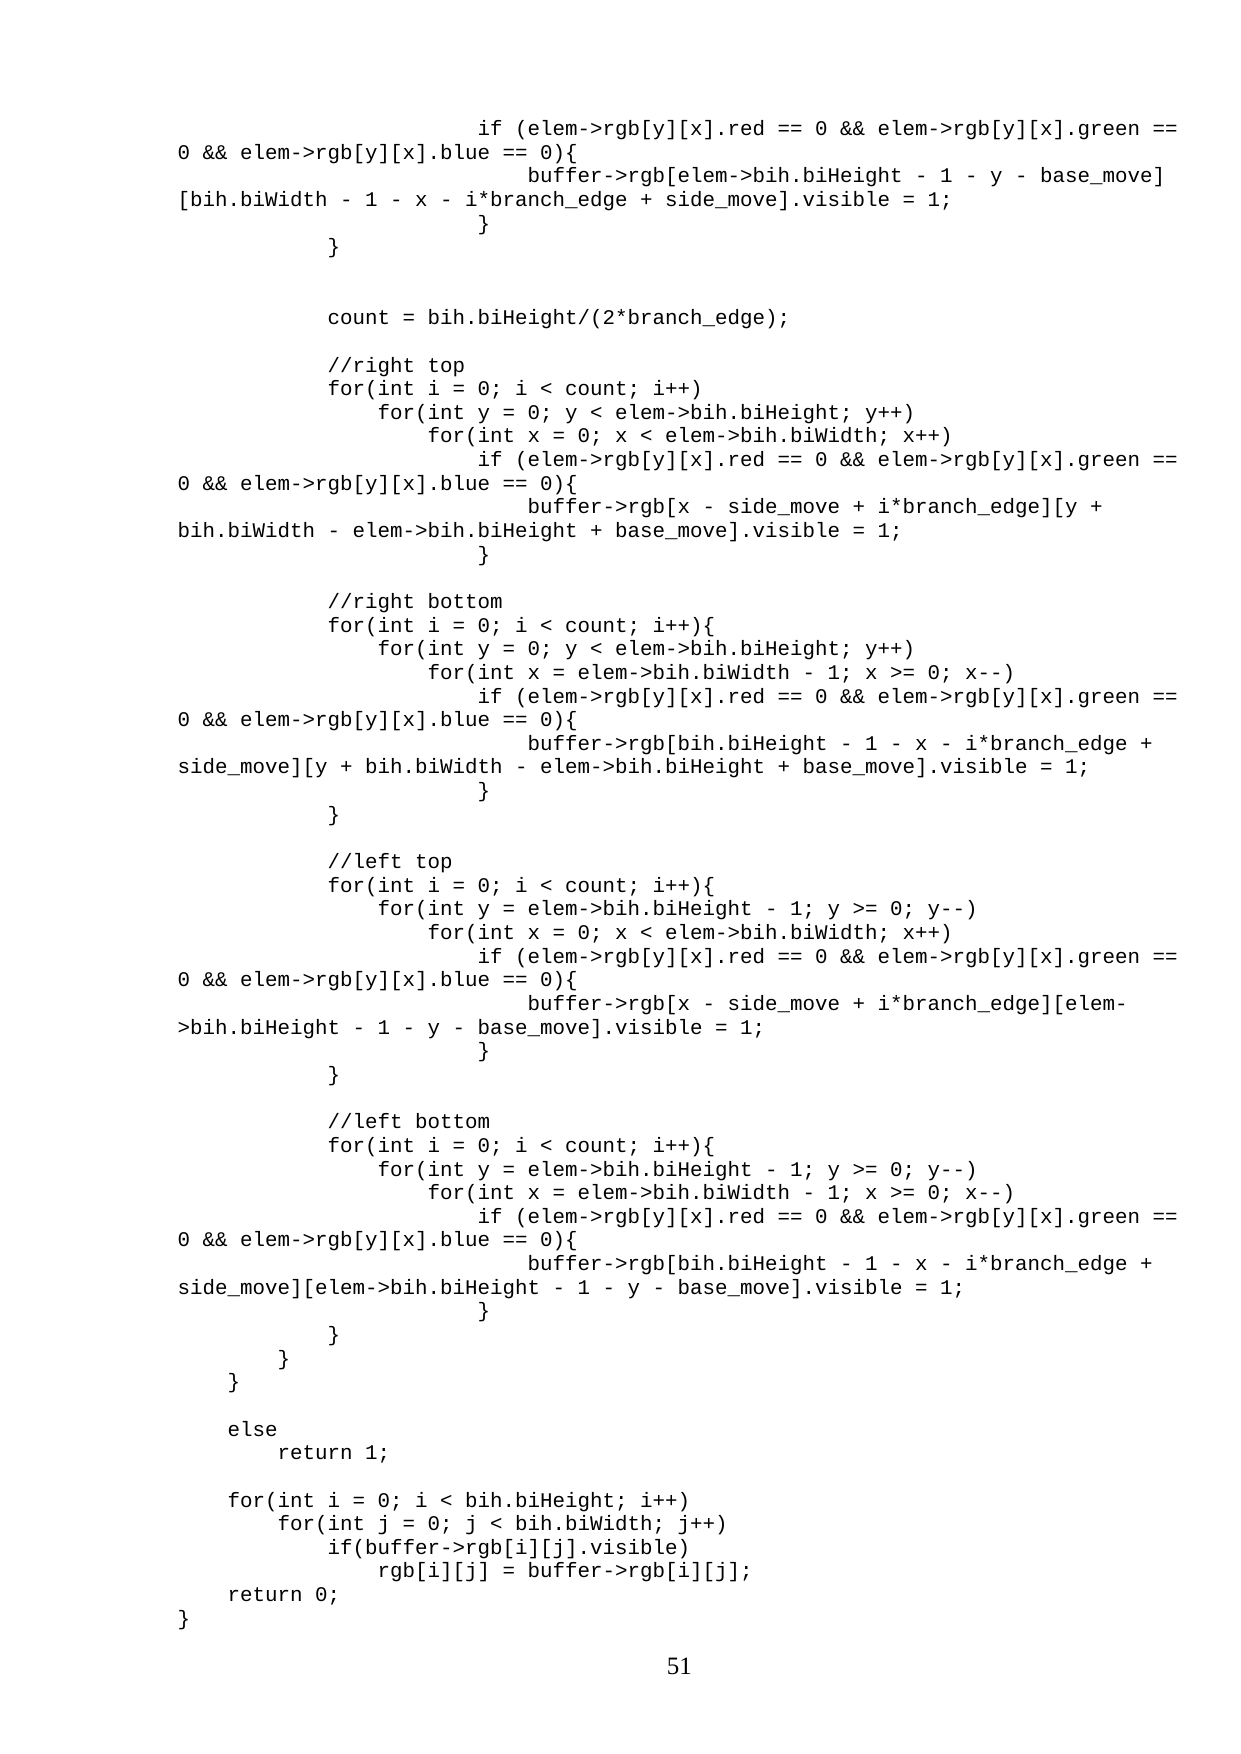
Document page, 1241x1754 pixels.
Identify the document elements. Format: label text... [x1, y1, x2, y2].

text if (elem->rgb[y][x].red == 0 && elem->rgb[y][x].green == 0 && elem->rgb[y][x].blue == 0){ [177, 686, 1181, 733]
text buffer->rgb[bih.biHeight - 1 - x - i*branch_edge + side_move][elem->bih.biHeight - 1 - y - base_move].visible = 1; [177, 1253, 1181, 1300]
text } [177, 1371, 1181, 1395]
text buffer->rgb[elem->bih.biHeight - 1 - y - base_move][bih.biWidth - 1 - x - i*branch_edge + side_move].visible = 1; [177, 165, 1181, 213]
text for(int x = elem->bih.biWidth - 1; x >= 0; x--) [177, 662, 1181, 686]
text } [177, 1608, 1181, 1631]
text for(int i = 0; i < count; i++){ [177, 615, 1181, 638]
text for(int y = 0; y < elem->bih.biHeight; y++) [177, 638, 1181, 662]
text //left bottom [177, 1111, 1181, 1135]
text return 0; [177, 1584, 1181, 1608]
text } [177, 780, 1181, 804]
text for(int i = 0; i < bih.biHeight; i++) [177, 1489, 1181, 1513]
text for(int y = elem->bih.biHeight - 1; y >= 0; y--) [177, 898, 1181, 922]
text for(int j = 0; j < bih.biWidth; j++) [177, 1513, 1181, 1537]
text if (elem->rgb[y][x].red == 0 && elem->rgb[y][x].green == 0 && elem->rgb[y][x].blue == 0){ [177, 449, 1181, 496]
text } [177, 213, 1181, 236]
text for(int i = 0; i < count; i++){ [177, 1135, 1181, 1158]
text } [177, 804, 1181, 827]
text else [177, 1419, 1181, 1442]
text for(int i = 0; i < count; i++) [177, 378, 1181, 402]
text } [177, 1324, 1181, 1348]
text for(int x = 0; x < elem->bih.biWidth; x++) [177, 922, 1181, 946]
text if (elem->rgb[y][x].red == 0 && elem->rgb[y][x].green == 0 && elem->rgb[y][x].blue == 0){ [177, 946, 1181, 993]
text } [177, 1040, 1181, 1064]
text //right bottom [177, 591, 1181, 615]
text } [177, 1064, 1181, 1088]
text } [177, 1348, 1181, 1371]
text for(int y = 0; y < elem->bih.biHeight; y++) [177, 402, 1181, 426]
text return 1; [177, 1442, 1181, 1466]
text } [177, 544, 1181, 567]
text for(int y = elem->bih.biHeight - 1; y >= 0; y--) [177, 1158, 1181, 1182]
text rgb[i][j] = buffer->rgb[i][j]; [177, 1561, 1181, 1584]
text for(int x = elem->bih.biWidth - 1; x >= 0; x--) [177, 1182, 1181, 1206]
text buffer->rgb[bih.biHeight - 1 - x - i*branch_edge + side_move][y + bih.biWidth - elem->bih.biHeight + base_move].visible = 1; [177, 733, 1181, 780]
text } [177, 236, 1181, 260]
text //left top [177, 851, 1181, 875]
text //right top [177, 354, 1181, 378]
text for(int i = 0; i < count; i++){ [177, 875, 1181, 898]
text count = bih.biHeight/(2*branch_edge); [177, 307, 1181, 331]
text buffer->rgb[x - side_move + i*branch_edge][y + bih.biWidth - elem->bih.biHeight + base_move].visible = 1; [177, 496, 1181, 544]
text if (elem->rgb[y][x].red == 0 && elem->rgb[y][x].green == 0 && elem->rgb[y][x].blue == 0){ [177, 1206, 1181, 1253]
text for(int x = 0; x < elem->bih.biWidth; x++) [177, 426, 1181, 449]
text if (elem->rgb[y][x].red == 0 && elem->rgb[y][x].green == 0 && elem->rgb[y][x].blue == 0){ [177, 118, 1181, 165]
text if(buffer->rgb[i][j].visible) [177, 1537, 1181, 1561]
text buffer->rgb[x - side_move + i*branch_edge][elem->bih.biHeight - 1 - y - base_move].visible = 1; [177, 993, 1181, 1040]
text } [177, 1300, 1181, 1324]
